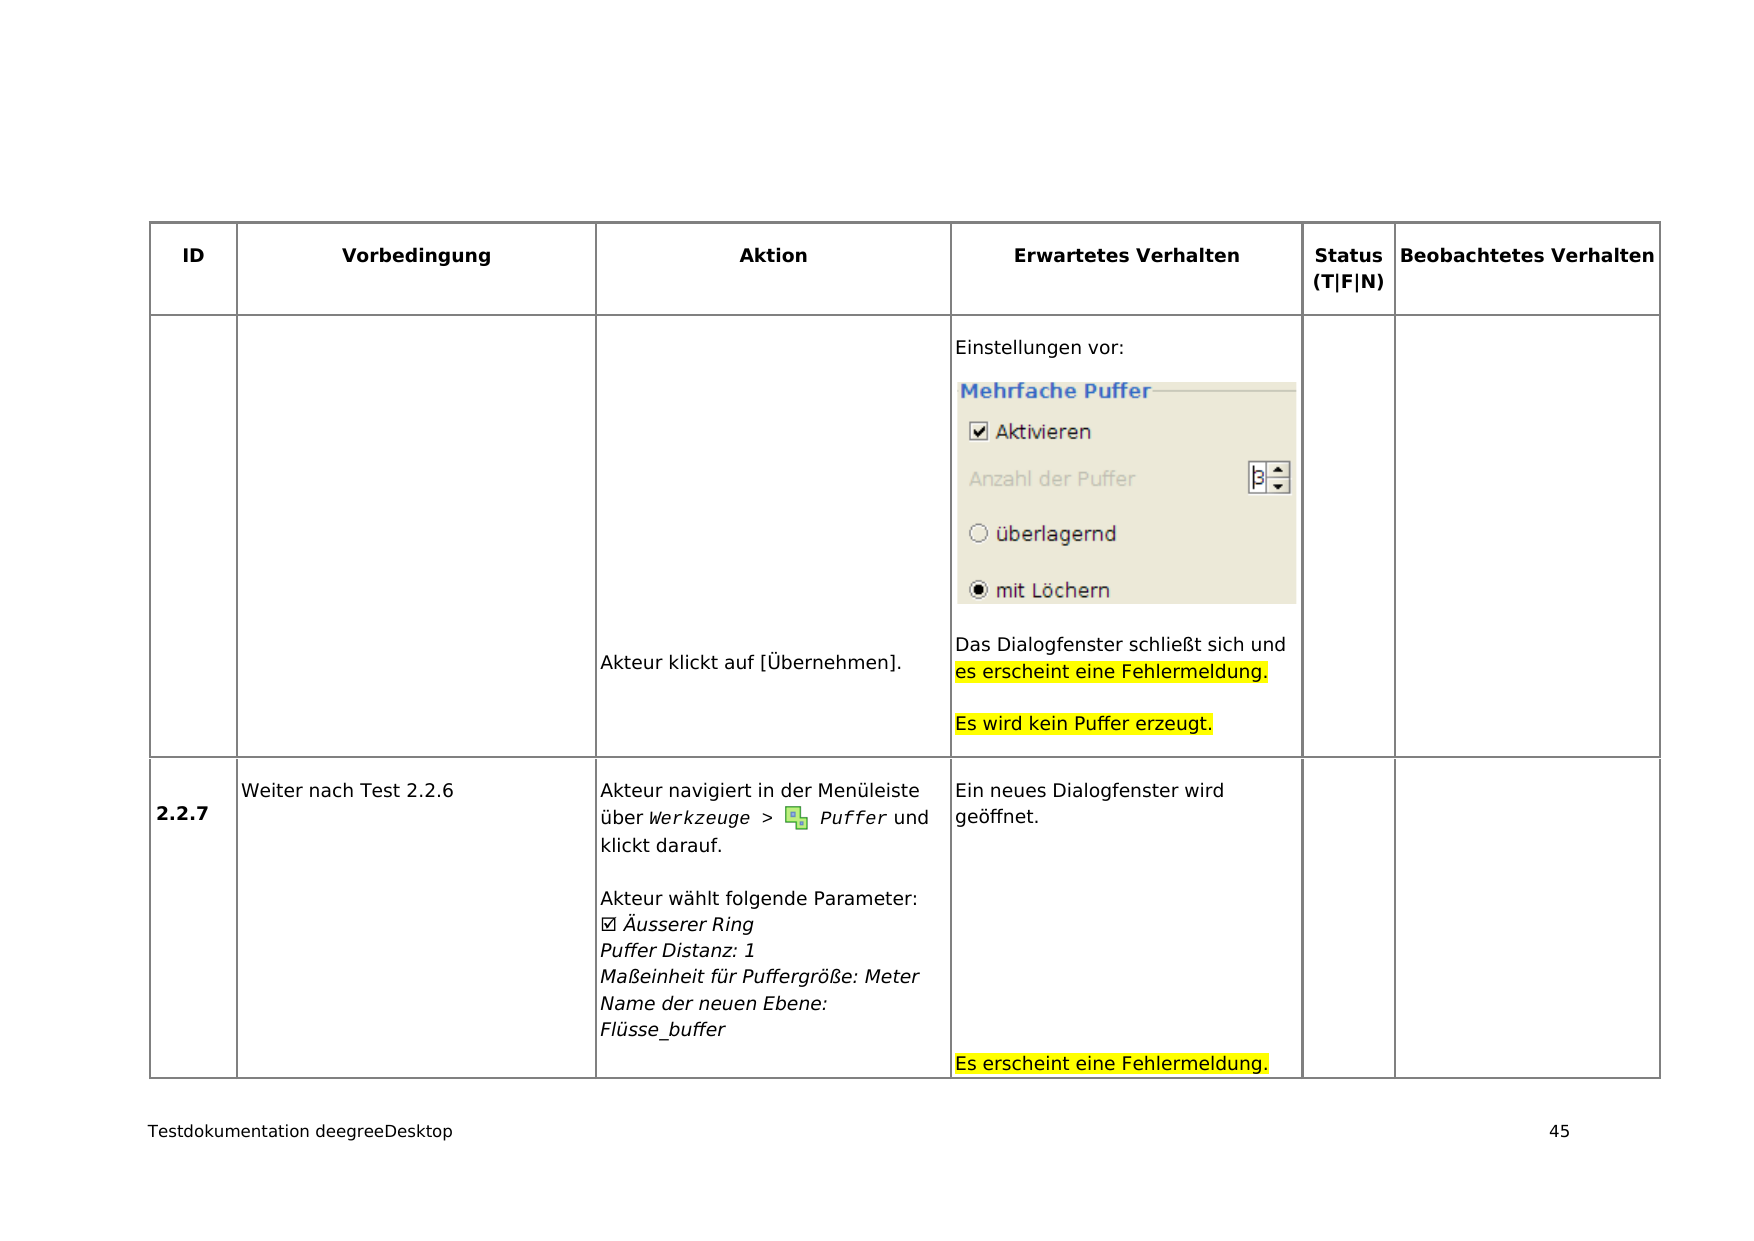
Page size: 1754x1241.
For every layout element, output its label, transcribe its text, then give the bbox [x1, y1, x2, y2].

table_cell [1396, 316, 1659, 756]
table_cell [151, 316, 236, 756]
table_cell Akteur klickt auf [Übernehmen]. [597, 316, 950, 756]
table_header Aktion [597, 224, 950, 314]
table_header Beobachtetes Verhalten [1396, 224, 1659, 314]
table_cell Weiter nach Test 2.2.6 [238, 759, 595, 1077]
table_cell Einstellungen vor: Das Dialogfenster schließt sich und es erscheint eine Fehlermeldung. Es wird kein Puffer erzeugt. [952, 316, 1301, 756]
table_header ID [151, 224, 236, 314]
table_header Erwartetes Verhalten [952, 224, 1301, 314]
table_cell Ein neues Dialogfenster wird geöffnet. Es erscheint eine Fehlermeldung. [952, 759, 1301, 1077]
picture [957, 382, 1297, 604]
picture [784, 806, 809, 831]
table_cell [1304, 759, 1394, 1077]
table_header Vorbedingung [238, 224, 595, 314]
table_cell [151, 759, 236, 1077]
table_cell [238, 316, 595, 756]
table_cell [1304, 316, 1394, 756]
table_cell Akteur navigiert in der Menüleiste über Werkzeuge > Puffer und klickt darauf. Akteur wählt folgende Parameter:  Äusserer Ring Puffer Distanz: 1 Maßeinheit für Puffergröße: Meter Name der neuen Ebene: Flüsse_buffer [597, 759, 950, 1077]
table_header Status (T|F|N) [1304, 224, 1394, 314]
table_cell [1396, 759, 1659, 1077]
